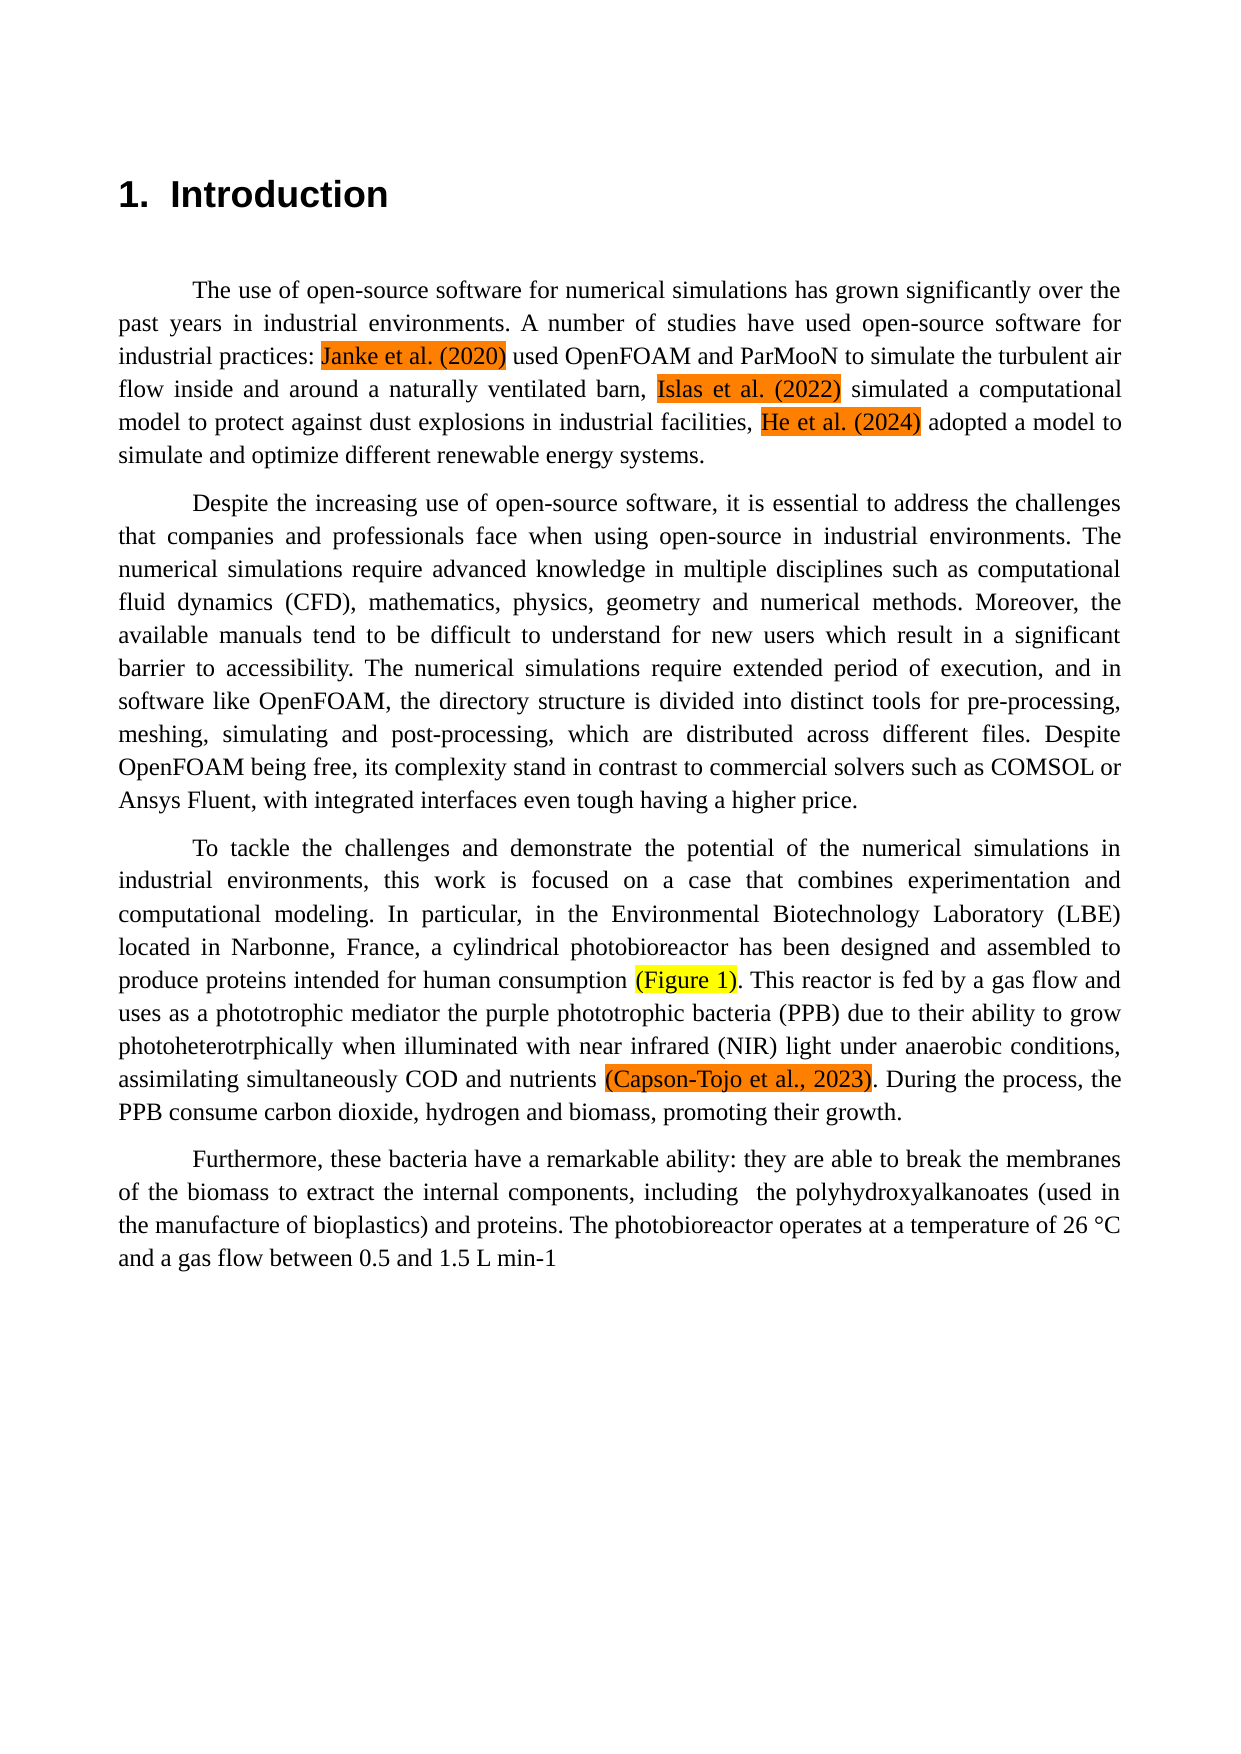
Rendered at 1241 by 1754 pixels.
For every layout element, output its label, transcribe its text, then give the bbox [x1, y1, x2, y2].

text Furthermore, these bacteria have a remarkable ability: they are able to break the membranes of the biomass to extract the internal components, including the polyhydroxyalkanoates (used in the manufacture of bioplastics) and proteins. The photobioreactor operates at a temperature of 26 °C and a gas flow between 0.5 and 1.5 L min-1 [118, 1144, 1122, 1272]
text Despite the increasing use of open-source software, it is essential to address the challenges that companies and professionals face when using open-source in industrial environments. The numerical simulations require advanced knowledge in multiple disciplines such as computational fluid dynamics (CFD), mathematics, physics, geometry and numerical methods. Moreover, the available manuals tend to be difficult to understand for new users which result in a significant barrier to accessibility. The numerical simulations require extended period of execution, and in software like OpenFOAM, the directory structure is divided into distinct tools for pre-processing, meshing, simulating and post-processing, which are distributed across different files. Despite OpenFOAM being free, its complexity stand in contrast to commercial solvers such as COMSOL or Ansys Fluent, with integrated interfaces even tough having a higher price. [118, 488, 1122, 814]
subtitle 1. Introduction [118, 172, 1122, 215]
text The use of open-source software for numerical simulations has grown significantly over the past years in industrial environments. A number of studies have used open-source software for industrial practices: Janke et al. (2020) used OpenFOAM and ParMooN to simulate the turbulent air flow inside and around a naturally ventilated barn, Islas et al. (2022) simulated a computational model to protect against dust explosions in industrial facilities, He et al. (2024) adopted a model to simulate and optimize different renewable energy systems. [118, 275, 1122, 469]
text To tackle the challenges and demonstrate the potential of the numerical simulations in industrial environments, this work is focused on a case that combines experimentation and computational modeling. In particular, in the Environmental Biotechnology Laboratory (LBE) located in Narbonne, France, a cylindrical photobioreactor has been designed and assembled to produce proteins intended for human consumption (Figure 1). This reactor is fed by a gas flow and uses as a phototrophic mediator the purple phototrophic bacteria (PPB) due to their ability to grow photoheterotrphically when illuminated with near infrared (NIR) light under anaerobic conditions, assimilating simultaneously COD and nutrients (Capson-Tojo et al., 2023). During the process, the PPB consume carbon dioxide, hydrogen and biomass, promoting their growth. [118, 833, 1122, 1126]
